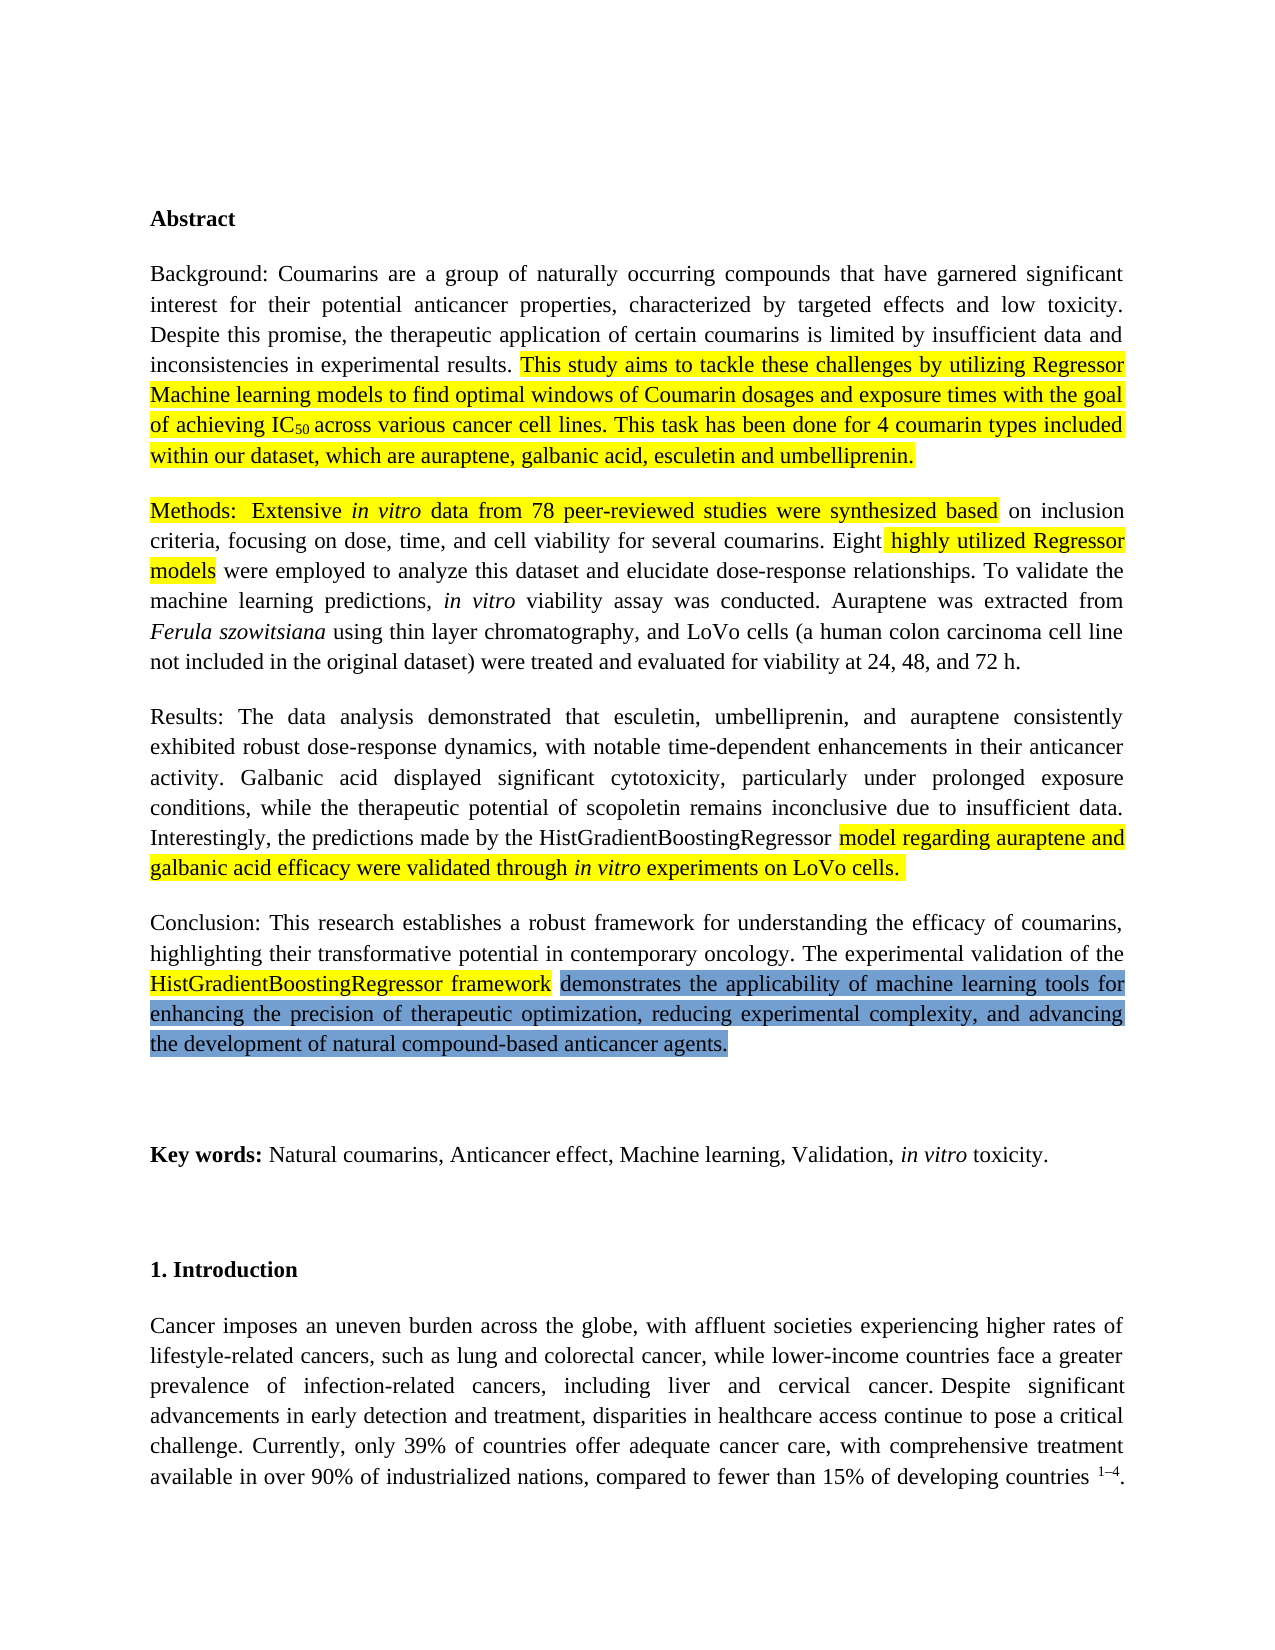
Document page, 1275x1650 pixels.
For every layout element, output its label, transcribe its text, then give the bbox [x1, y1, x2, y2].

text Cancer imposes an uneven burden across the globe, with affluent societies experiencing higher rates of lifestyle-related cancers, such as lung and colorectal cancer, while lower-income countries face a greater prevalence of infection-related cancers, including liver and cervical cancer. Despite significant advancements in early detection and treatment, disparities in healthcare access continue to pose a critical challenge. Currently, only 39% of countries offer adequate cancer care, with comprehensive treatment available in over 90% of industrialized nations, compared to fewer than 15% of developing countries 1–4. [150, 1312, 1125, 1489]
text Conclusion: This research establishes a robust framework for understanding the efficacy of coumarins, highlighting their transformative potential in contemporary oncology. The experimental validation of the HistGradientBoostingRegressor framework demonstrates the applicability of machine learning tools for enhancing the precision of therapeutic optimization, reducing experimental complexity, and advancing the development of natural compound-based anticancer agents. [150, 909, 1125, 1057]
text Abstract [150, 205, 1125, 232]
text Background: Coumarins are a group of naturally occurring compounds that have garnered significant interest for their potential anticancer properties, characterized by targeted effects and low toxicity. Despite this promise, the therapeutic application of certain coumarins is limited by insufficient data and inconsistencies in experimental results. This study aims to tackle these challenges by utilizing Regressor Machine learning models to find optimal windows of Coumarin dosages and exposure times with the goal of achieving IC50 across various cancer cell lines. This task has been done for 4 coumarin types included within our dataset, which are auraptene, galbanic acid, esculetin and umbelliprenin. [150, 260, 1125, 468]
text Methods: Extensive in vitro data from 78 peer-reviewed studies were synthesized based on inclusion criteria, focusing on dose, time, and cell viability for several coumarins. Eight highly utilized Regressor models were employed to analyze this dataset and elucidate dose-response relationships. To validate the machine learning predictions, in vitro viability assay was conducted. Auraptene was extracted from Ferula szowitsiana using thin layer chromatography, and LoVo cells (a human colon carcinoma cell line not included in the original dataset) were treated and evaluated for viability at 24, 48, and 72 h. [150, 497, 1125, 674]
text 1. Introduction [150, 1257, 1125, 1283]
text Key words: Natural coumarins, Anticancer effect, Machine learning, Validation, in vitro toxicity. [150, 1141, 1125, 1167]
text Results: The data analysis demonstrated that esculetin, umbelliprenin, and auraptene consistently exhibited robust dose-response dynamics, with notable time-dependent enhancements in their anticancer activity. Galbanic acid displayed significant cytotoxicity, particularly under prolonged exposure conditions, while the therapeutic potential of scopoletin remains inconclusive due to insufficient data. Interestingly, the predictions made by the HistGradientBoostingRegressor model regarding auraptene and galbanic acid efficacy were validated through in vitro experiments on LoVo cells. [150, 703, 1125, 881]
